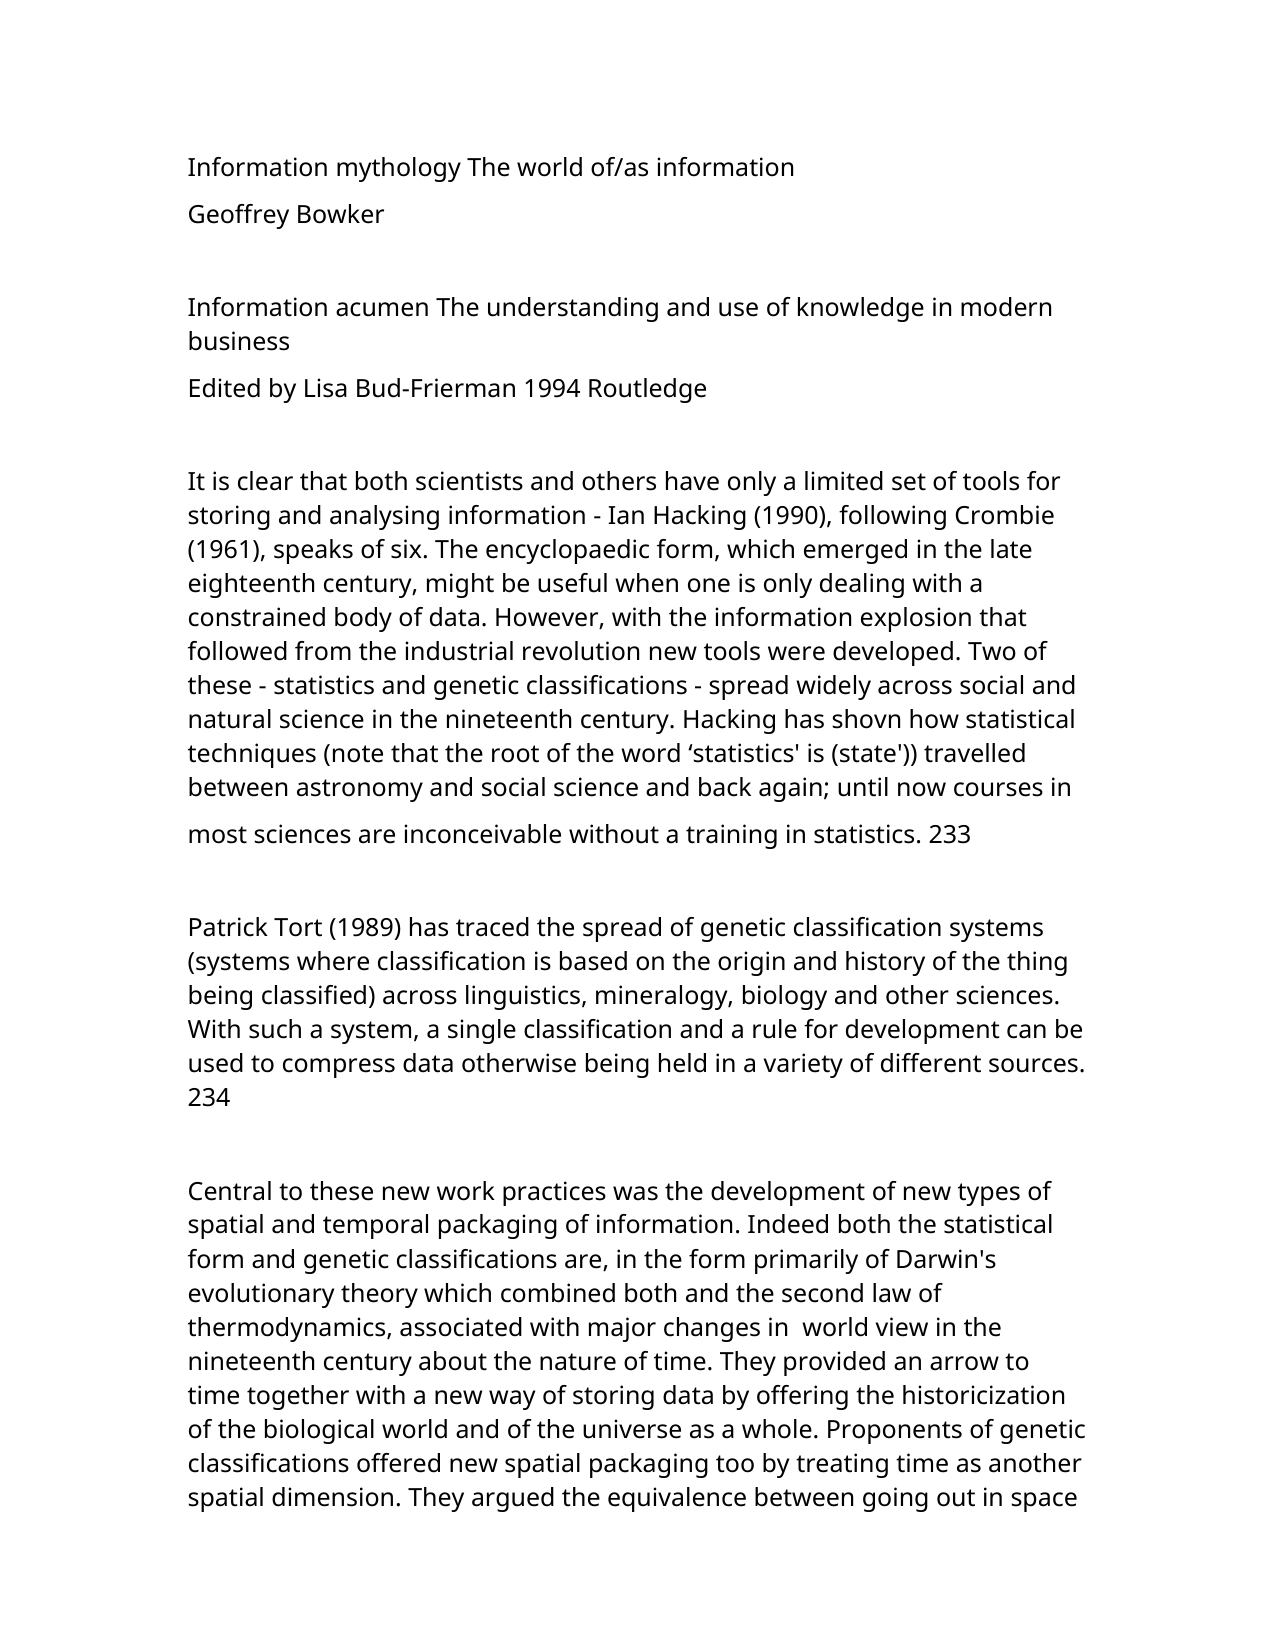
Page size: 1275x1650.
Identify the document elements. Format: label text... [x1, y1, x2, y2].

text Edited by Lisa Bud-Frierman 1994 Routledge [187, 370, 1087, 404]
text most sciences are inconceivable without a training in statistics. 233 [187, 817, 1087, 851]
text It is clear that both scientists and others have only a limited set of tools for storing and analysing information - Ian Hacking (1990), following Crombie (1961), speaks of six. The encyclopaedic form, which emerged in the late eighteenth century, might be useful when one is only dealing with a constrained body of data. However, with the information explosion that followed from the industrial revolution new tools were developed. Two of these - statistics and genetic classifications - spread widely across social and natural science in the nineteenth century. Hacking has shovn how statistical techniques (note that the root of the word ‘statistics' is (state')) travelled between astronomy and social science and back again; until now courses in [187, 463, 1087, 804]
text Central to these new work practices was the development of new types of spatial and temporal packaging of information. Indeed both the statistical form and genetic classifications are, in the form primarily of Darwin's evolutionary theory which combined both and the second law of thermodynamics, associated with major changes in world view in the nineteenth century about the nature of time. They provided an arrow to time together with a new way of storing data by offering the historicization of the biological world and of the universe as a whole. Proponents of genetic classifications offered new spatial packaging too by treating time as another spatial dimension. They argued the equivalence between going out in space [187, 1173, 1087, 1514]
text Information mythology The world of/as information [187, 150, 1087, 184]
text Geoffrey Bowker [187, 197, 1087, 231]
text Patrick Tort (1989) has traced the spread of genetic classification systems (systems where classification is based on the origin and history of the thing being classified) across linguistics, mineralogy, biology and other sciences. With such a system, a single classification and a rule for development can be used to compress data otherwise being held in a variety of different sources. 234 [187, 910, 1087, 1114]
text Information acumen The understanding and use of knowledge in modern business [187, 290, 1087, 358]
